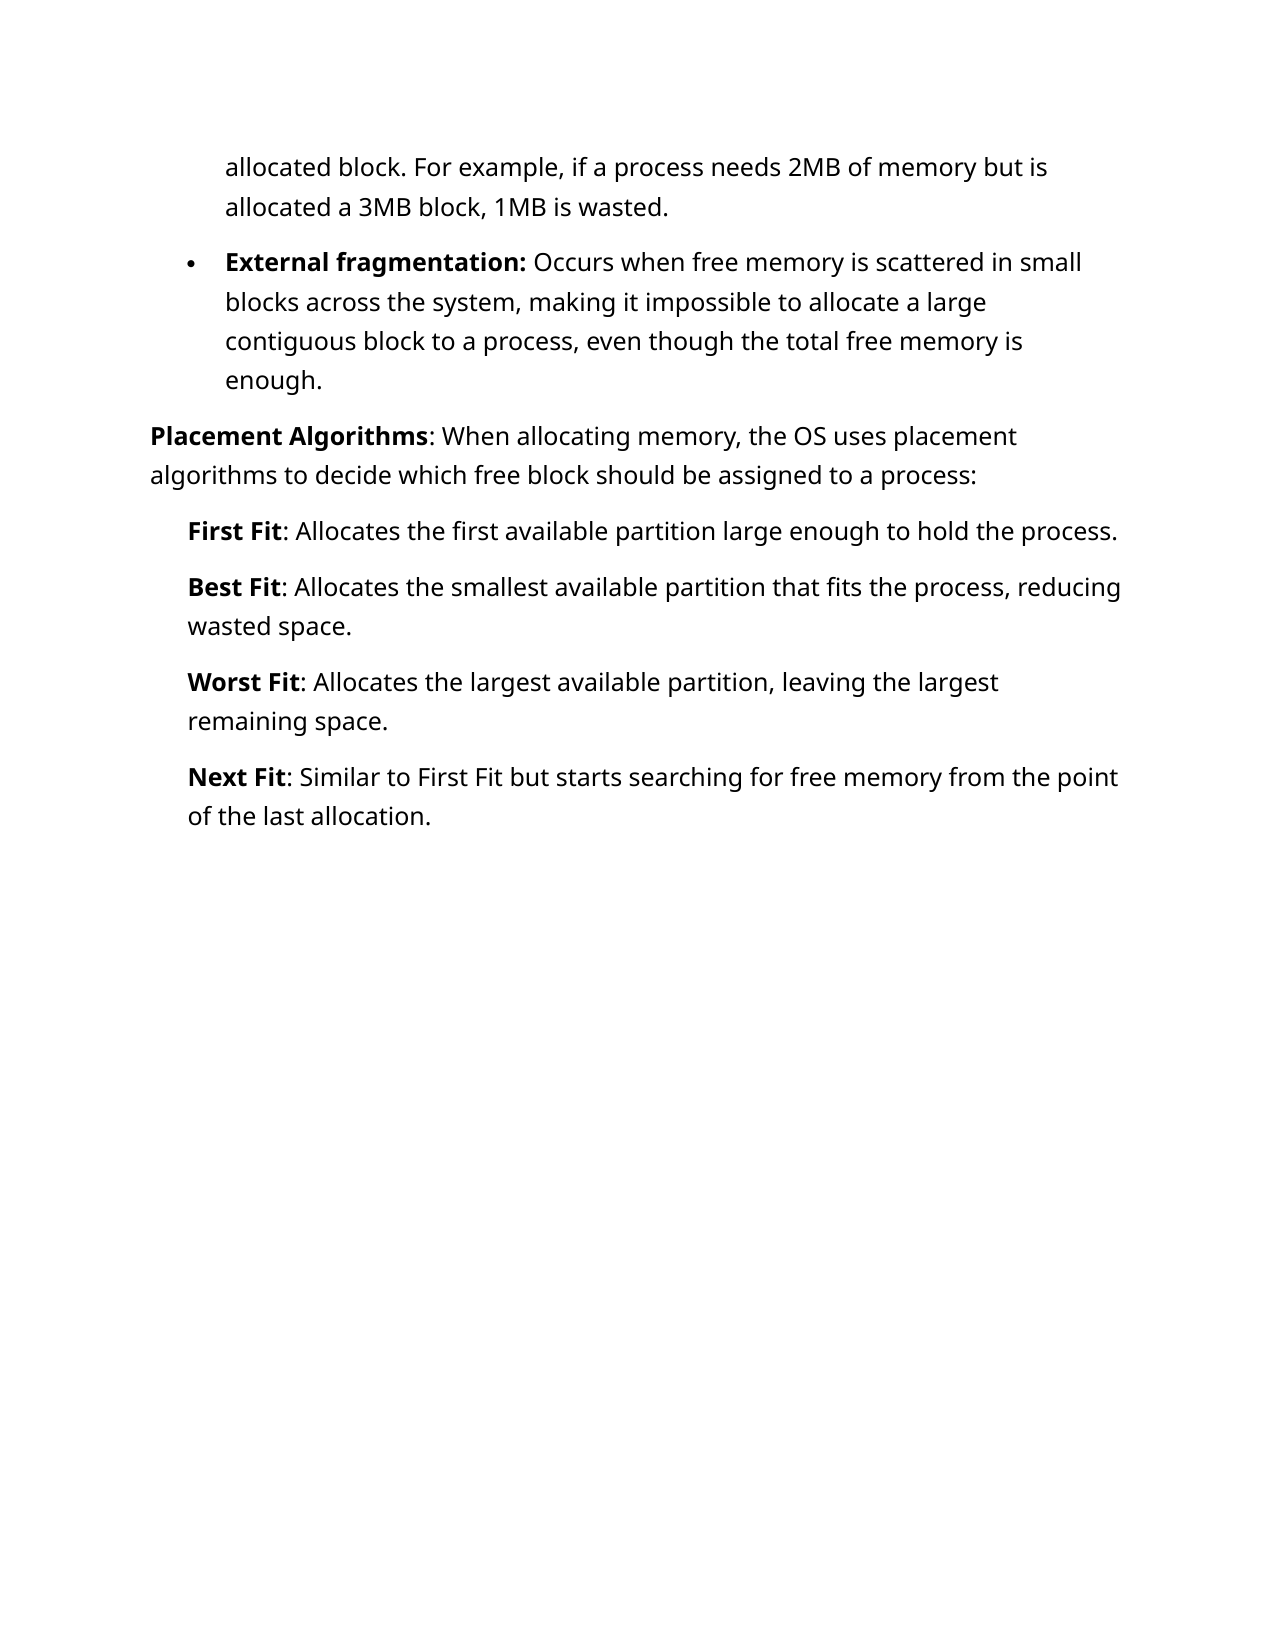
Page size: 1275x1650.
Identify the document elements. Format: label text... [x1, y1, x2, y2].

text Best Fit: Allocates the smallest available partition that fits the process, reducing wasted space. [187, 569, 1125, 642]
text Worst Fit: Allocates the largest available partition, leaving the largest remaining space. [187, 664, 1125, 737]
text Next Fit: Similar to First Fit but starts searching for free memory from the point of the last allocation. [187, 759, 1125, 832]
text First Fit: Allocates the first available partition large enough to hold the process. [150, 513, 1125, 547]
list External fragmentation: Occurs when free memory is scattered in small blocks across the system, making it impossible to allocate a large contiguous block to a process, even though the total free memory is enough. [187, 245, 1125, 397]
text Placement Algorithms: When allocating memory, the OS uses placement algorithms to decide which free block should be assigned to a process: [150, 418, 1125, 492]
list allocated block. For example, if a process needs 2MB of memory but is allocated a 3MB block, 1MB is wasted. [187, 150, 1125, 223]
